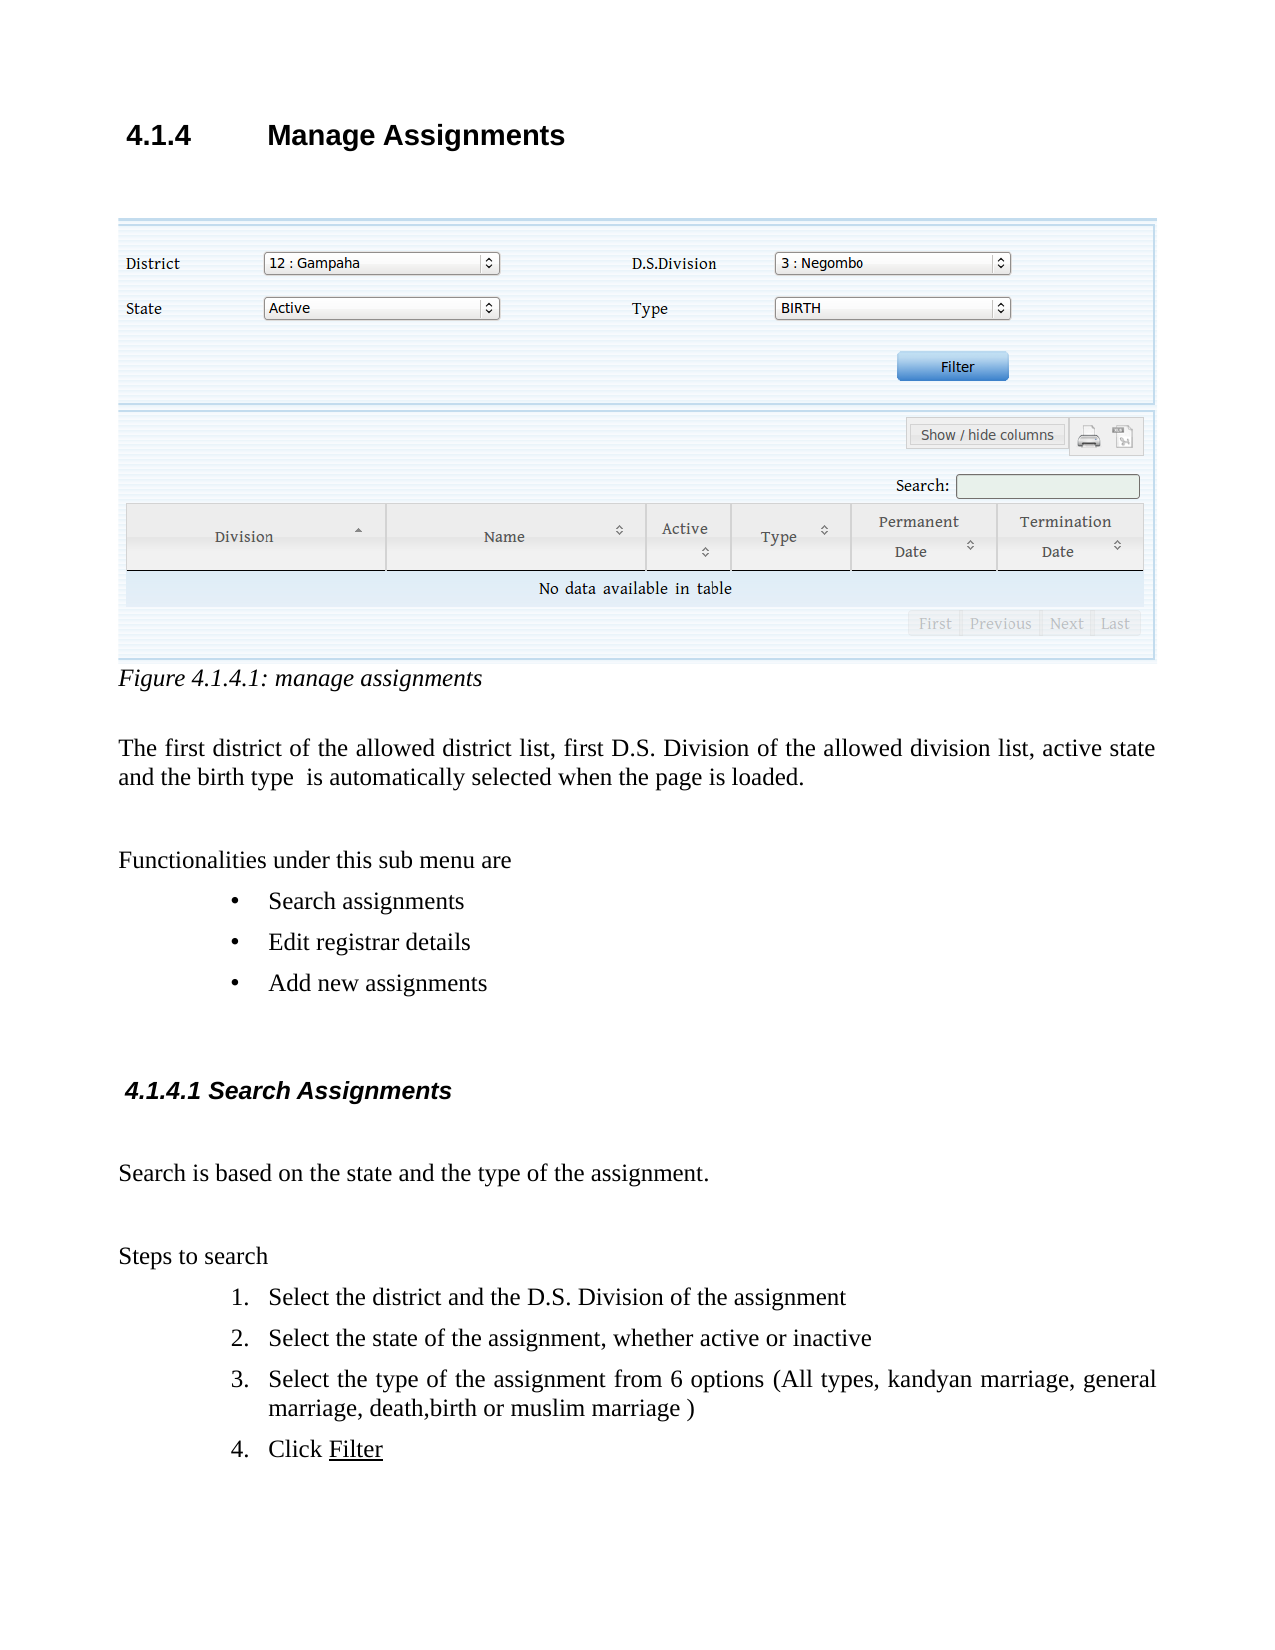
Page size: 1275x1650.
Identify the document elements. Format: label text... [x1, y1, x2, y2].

subtitle Manage Assignments [118, 118, 1157, 152]
list Edit registrar details [231, 927, 1157, 956]
list Select the type of the assignment from 6 options (All types, kandyan marriage, general marriage, death,birth or muslim marriage ) [231, 1364, 1157, 1422]
list Click Filter [231, 1434, 1157, 1463]
text The first district of the allowed district list, first D.S. Division of the allowed division list, active state and the birth type is automatically selected when the page is loaded. [118, 733, 1157, 791]
list Select the district and the D.S. Division of the assignment [231, 1282, 1157, 1311]
list Add new assignments [231, 968, 1157, 997]
text Figure 4.1.4.1: manage assignments [118, 664, 1157, 692]
text Functionalities under this sub menu are [118, 845, 1157, 873]
picture [118, 218, 1158, 664]
list Search assignments [231, 886, 1157, 915]
text Steps to search [118, 1241, 1157, 1269]
text Search is based on the state and the type of the assignment. [118, 1158, 1157, 1187]
subtitle Search Assignments [118, 1076, 1157, 1104]
list Select the state of the assignment, whether active or inactive [231, 1323, 1157, 1352]
